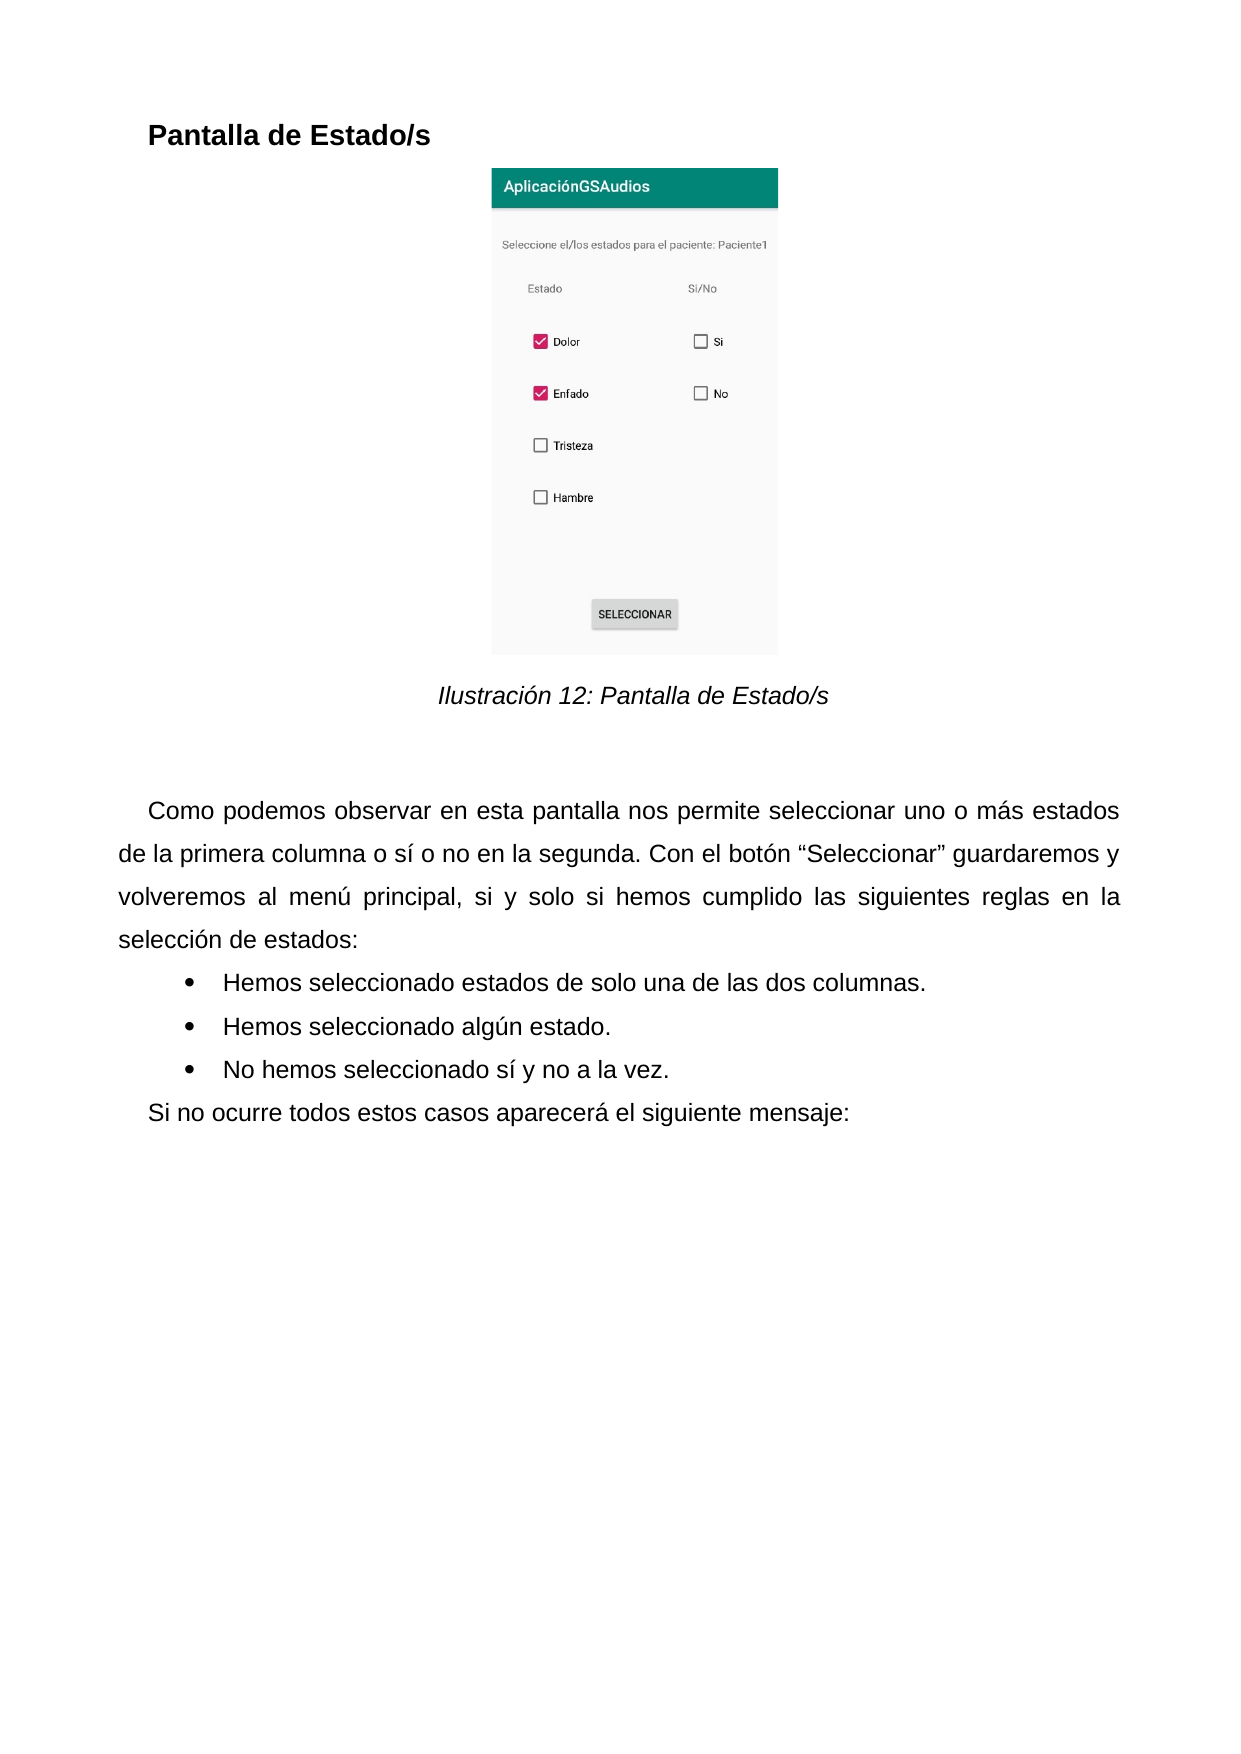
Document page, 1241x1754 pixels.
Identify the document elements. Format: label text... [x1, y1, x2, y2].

list Hemos seleccionado algún estado. [185, 1012, 1122, 1041]
text Ilustración 12: Pantalla de Estado/s [118, 681, 1122, 710]
subtitle Pantalla de Estado/s [118, 118, 1122, 152]
list No hemos seleccionado sí y no a la vez. [185, 1055, 1122, 1084]
text Como podemos observar en esta pantalla nos permite seleccionar uno o más estados de la primera columna o sí o no en la segunda. Con el botón “Seleccionar” guardaremos y volveremos al menú principal, si y solo si hemos cumplido las siguientes reglas en la selección de estados: [118, 796, 1122, 954]
text Si no ocurre todos estos casos aparecerá el siguiente mensaje: [118, 1098, 1122, 1127]
list Hemos seleccionado estados de solo una de las dos columnas. [185, 968, 1122, 997]
